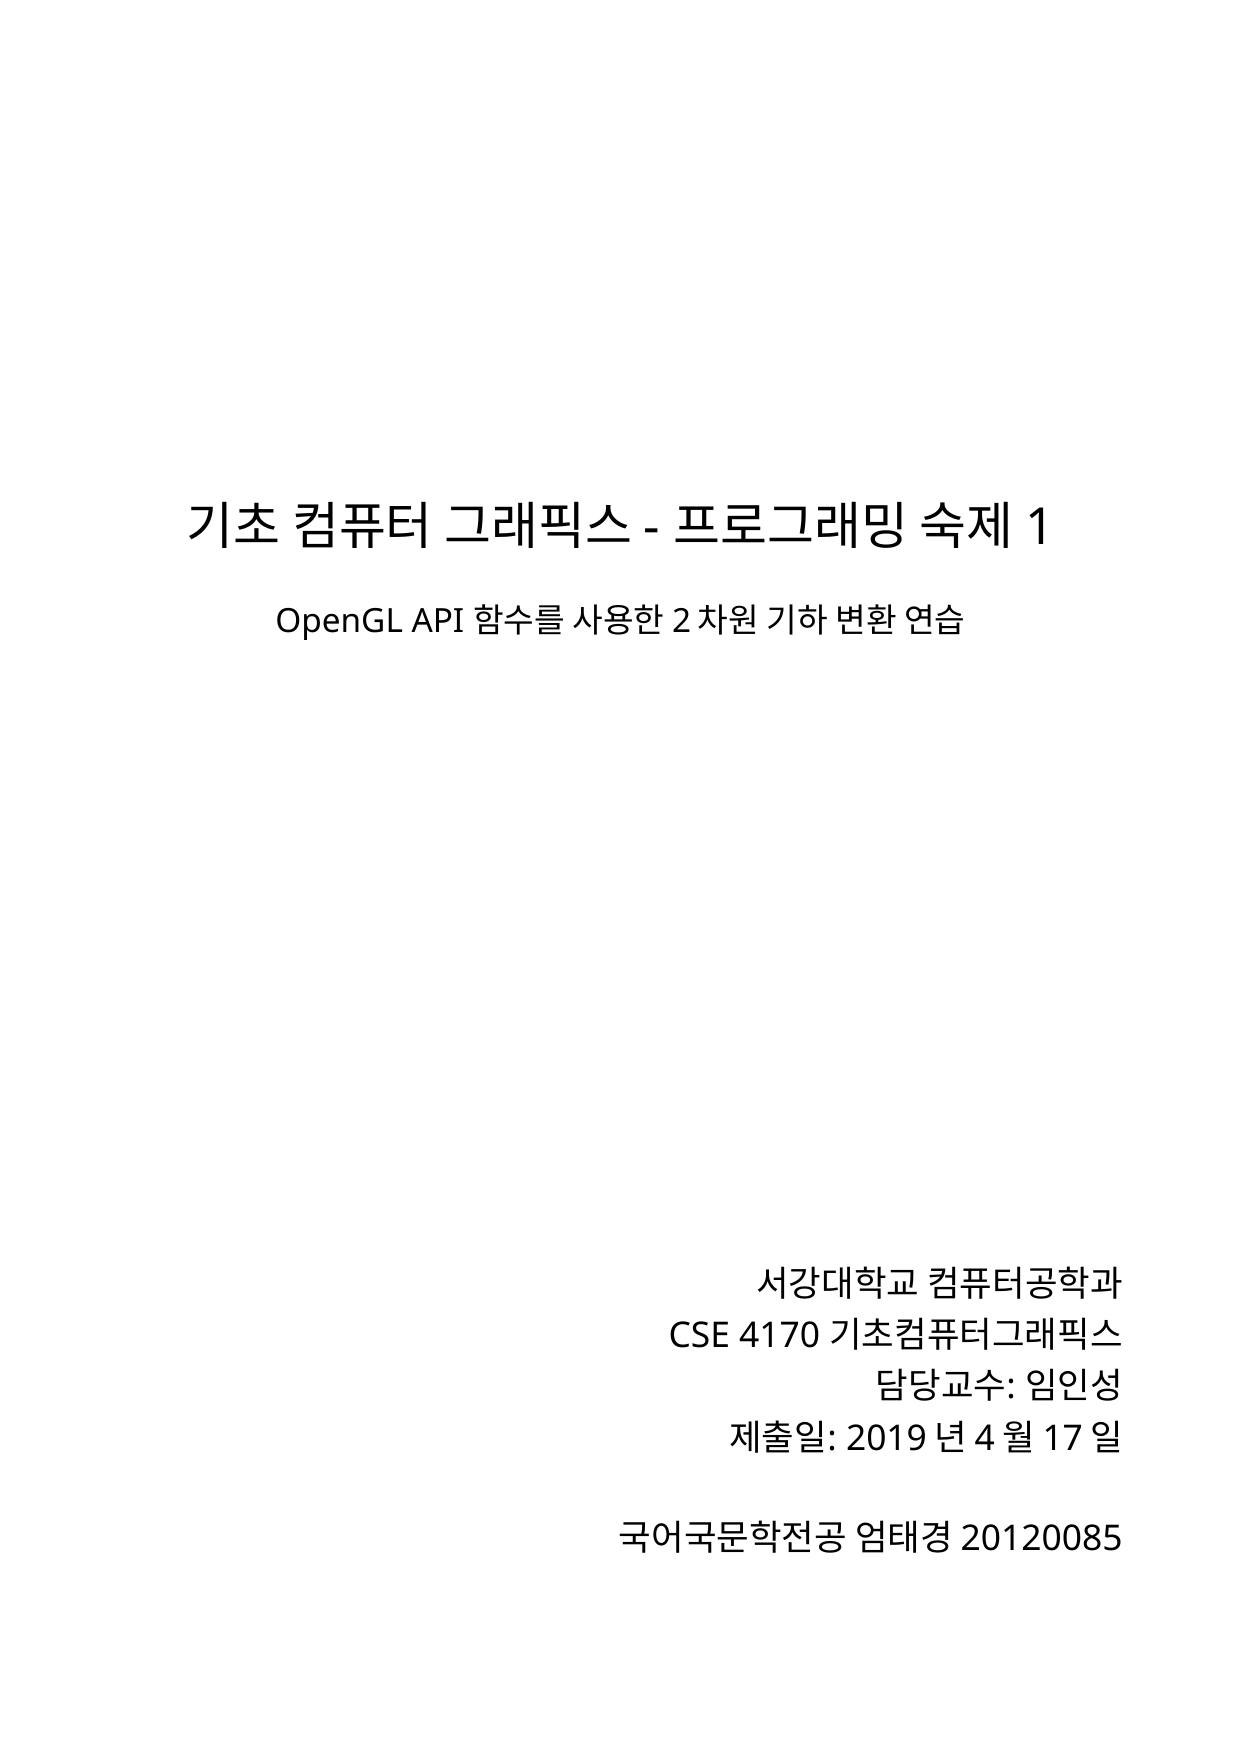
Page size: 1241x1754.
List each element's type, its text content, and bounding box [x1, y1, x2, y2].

text 담당교수: 임인성 [118, 1358, 1122, 1409]
text 서강대학교 컴퓨터공학과 [118, 1255, 1122, 1307]
text 기초 컴퓨터 그래픽스 - 프로그래밍 숙제 1 [118, 486, 1122, 560]
text OpenGL API 함수를 사용한 2차원 기하 변환 연습 [118, 594, 1122, 642]
text 제출일: 2019년 4월 17일 [118, 1409, 1122, 1461]
text CSE 4170 기초컴퓨터그래픽스 [118, 1307, 1122, 1358]
text ­ [118, 276, 1122, 328]
text 국어국문학전공 엄태경 20120085 [118, 1509, 1122, 1560]
